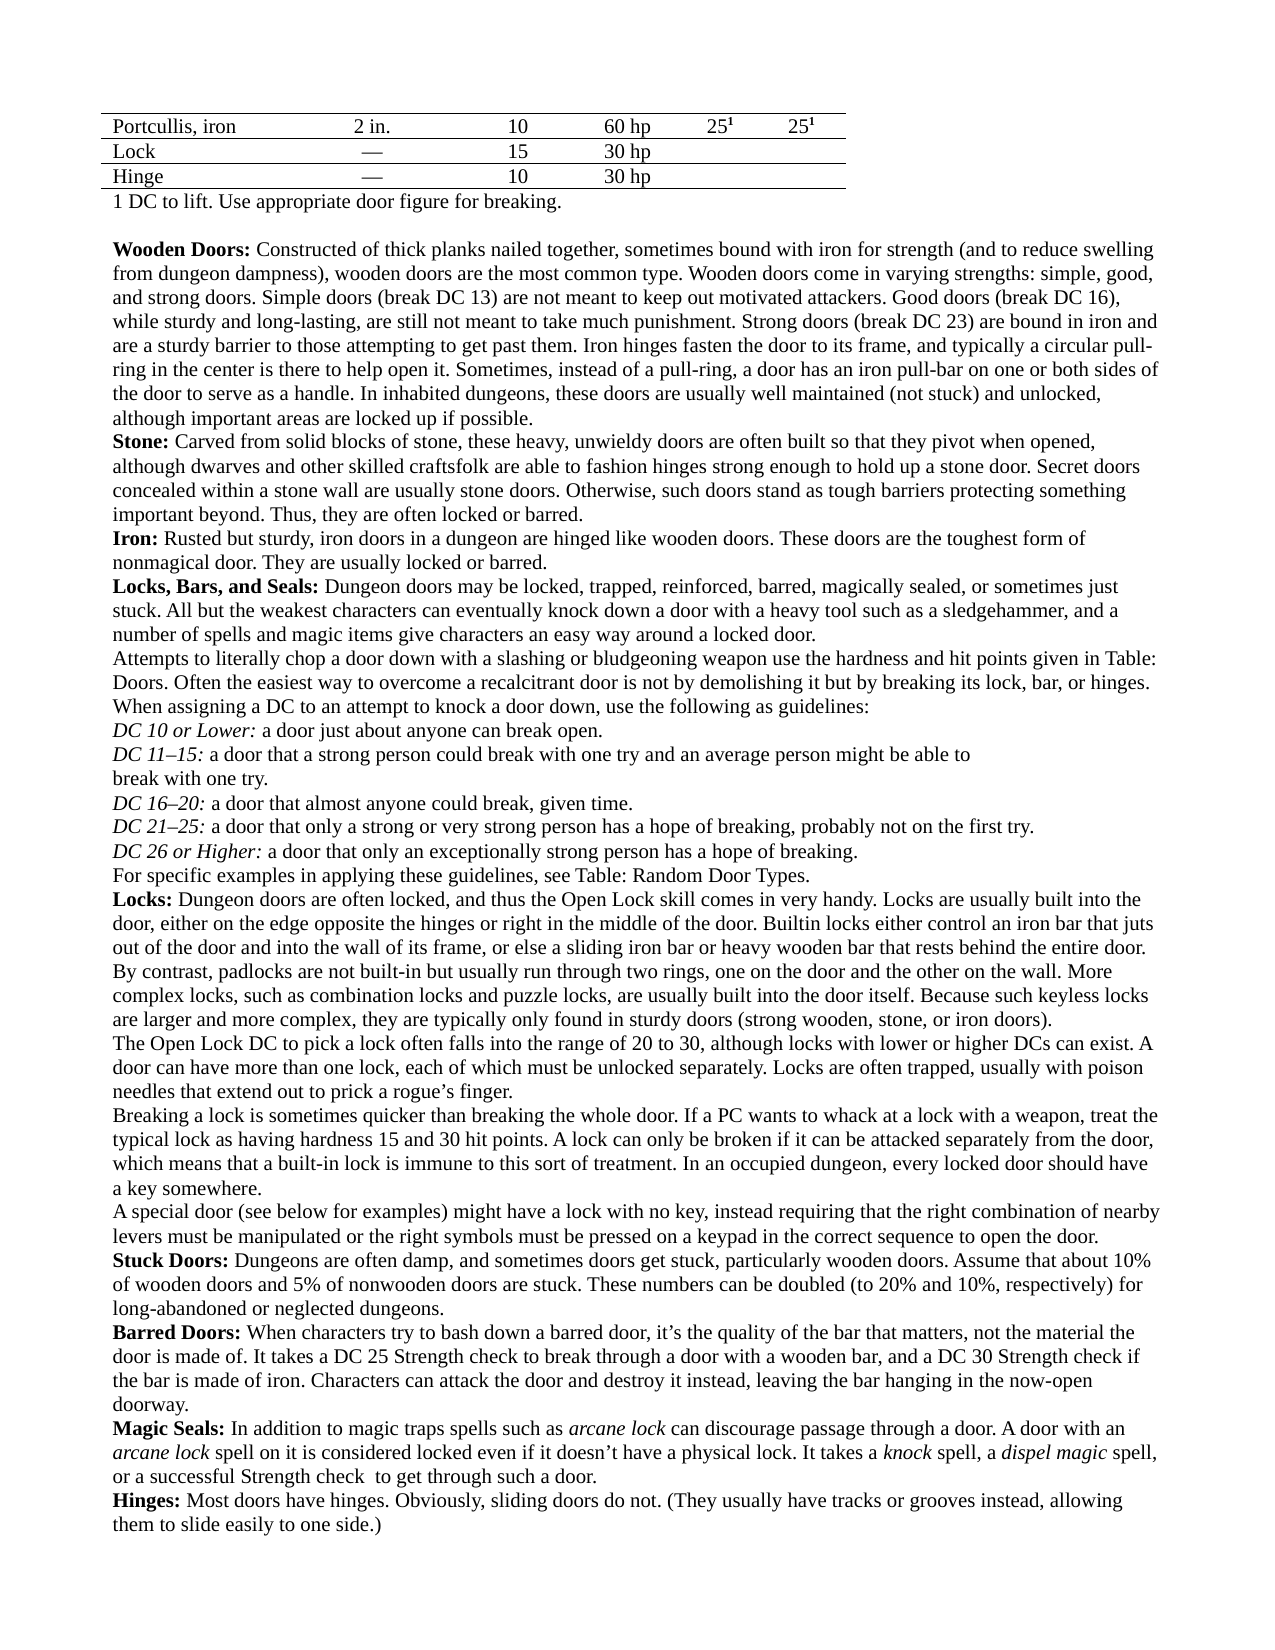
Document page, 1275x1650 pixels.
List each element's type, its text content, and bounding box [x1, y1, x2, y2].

text Locks: Dungeon doors are often locked, and thus the Open Lock skill comes in very handy. Locks are usually built into the door, either on the edge opposite the hinges or right in the middle of the door. Builtin locks either control an iron bar that juts out of the door and into the wall of its frame, or else a sliding iron bar or heavy wooden bar that rests behind the entire door. By contrast, padlocks are not built-in but usually run through two rings, one on the door and the other on the wall. More complex locks, such as combination locks and puzzle locks, are usually built into the door itself. Because such keyless locks are larger and more complex, they are typically only found in sturdy doors (strong wooden, stone, or iron doors). [112, 887, 1162, 1031]
text Breaking a lock is sometimes quicker than breaking the whole door. If a PC wants to whack at a lock with a weapon, treat the typical lock as having hardness 15 and 30 hit points. A lock can only be broken if it can be attacked separately from the door, which means that a built-in lock is immune to this sort of treatment. In an occupied dungeon, every locked door should have a key somewhere. [112, 1103, 1162, 1199]
text Attempts to literally chop a door down with a slashing or bludgeoning weapon use the hardness and hit points given in Table: Doors. Often the easiest way to overcome a recalcitrant door is not by demolishing it but by breaking its lock, bar, or hinges. When assigning a DC to an attempt to knock a door down, use the following as guidelines: [112, 646, 1162, 718]
text Hinges: Most doors have hinges. Obviously, sliding doors do not. (They usually have tracks or grooves instead, allowing them to slide easily to one side.) [112, 1488, 1162, 1536]
text DC 26 or Higher: a door that only an exceptionally strong person has a hope of breaking. [112, 838, 1162, 863]
table_cell 10 [464, 164, 571, 188]
table_cell Lock [101, 139, 280, 163]
table_cell 30 hp [571, 139, 683, 163]
text break with one try. [112, 766, 1162, 790]
table_cell 2 in. [280, 114, 464, 138]
table_cell [683, 164, 757, 188]
text Magic Seals: In addition to magic traps spells such as arcane lock can discourage passage through a door. A door with an arcane lock spell on it is considered locked even if it doesn’t have a physical lock. It takes a knock spell, a dispel magic spell, or a successful Strength check to get through such a door. [112, 1416, 1162, 1488]
table_cell 251 [683, 114, 757, 138]
table_cell 60 hp [571, 114, 683, 138]
text DC 11–15: a door that a strong person could break with one try and an average person might be able to [112, 742, 1162, 766]
text DC 21–25: a door that only a strong or very strong person has a hope of breaking, probably not on the first try. [112, 814, 1162, 838]
text Stuck Doors: Dungeons are often damp, and sometimes doors get stuck, particularly wooden doors. Assume that about 10% of wooden doors and 5% of nonwooden doors are stuck. These numbers can be doubled (to 20% and 10%, respectively) for long-abandoned or neglected dungeons. [112, 1248, 1162, 1320]
text The Open Lock DC to pick a lock often falls into the range of 20 to 30, although locks with lower or higher DCs can exist. A door can have more than one lock, each of which must be unlocked separately. Locks are often trapped, usually with poison needles that extend out to prick a rogue’s finger. [112, 1031, 1162, 1103]
text Barred Doors: When characters try to bash down a barred door, it’s the quality of the bar that matters, not the material the door is made of. It takes a DC 25 Strength check to break through a door with a wooden bar, and a DC 30 Strength check if the bar is made of iron. Characters can attack the door and destroy it instead, leaving the bar hanging in the now-open doorway. [112, 1320, 1162, 1416]
text Iron: Rusted but sturdy, iron doors in a dungeon are hinged like wooden doors. These doors are the toughest form of nonmagical door. They are usually locked or barred. [112, 526, 1162, 574]
table_cell — [280, 139, 464, 163]
table_cell — [280, 164, 464, 188]
table_cell Hinge [101, 164, 280, 188]
table_cell Portcullis, iron [101, 114, 280, 138]
text Stone: Carved from solid blocks of stone, these heavy, unwieldy doors are often built so that they pivot when opened, although dwarves and other skilled craftsfolk are able to fashion hinges strong enough to hold up a stone door. Secret doors concealed within a stone wall are usually stone doors. Otherwise, such doors stand as tough barriers protecting something important beyond. Thus, they are often locked or barred. [112, 429, 1162, 526]
text For specific examples in applying these guidelines, see Table: Random Door Types. [112, 863, 1162, 887]
text DC 16–20: a door that almost anyone could break, given time. [112, 790, 1162, 814]
text Locks, Bars, and Seals: Dungeon doors may be locked, trapped, reinforced, barred, magically sealed, or sometimes just stuck. All but the weakest characters can eventually knock down a door with a heavy tool such as a sledgehammer, and a number of spells and magic items give characters an easy way around a locked door. [112, 574, 1162, 646]
table_cell 30 hp [571, 164, 683, 188]
text Wooden Doors: Constructed of thick planks nailed together, sometimes bound with iron for strength (and to reduce swelling from dungeon dampness), wooden doors are the most common type. Wooden doors come in varying strengths: simple, good, and strong doors. Simple doors (break DC 13) are not meant to keep out motivated attackers. Good doors (break DC 16), while sturdy and long-lasting, are still not meant to take much punishment. Strong doors (break DC 23) are bound in iron and are a sturdy barrier to those attempting to get past them. Iron hinges fasten the door to its frame, and typically a circular pull-ring in the center is there to help open it. Sometimes, instead of a pull-ring, a door has an iron pull-bar on one or both sides of the door to serve as a handle. In inhabited dungeons, these doors are usually well maintained (not stuck) and unlocked, although important areas are locked up if possible. [112, 237, 1162, 429]
table_cell [683, 139, 757, 163]
table_cell [757, 139, 846, 163]
text A special door (see below for examples) might have a lock with no key, instead requiring that the right combination of nearby levers must be manipulated or the right symbols must be pressed on a keypad in the correct sequence to open the door. [112, 1199, 1162, 1248]
table_cell 1 DC to lift. Use appropriate door figure for breaking. [101, 189, 846, 213]
table_cell [757, 164, 846, 188]
table_cell 251 [757, 114, 846, 138]
table_cell 10 [464, 114, 571, 138]
table_cell 15 [464, 139, 571, 163]
text DC 10 or Lower: a door just about anyone can break open. [112, 718, 1162, 742]
